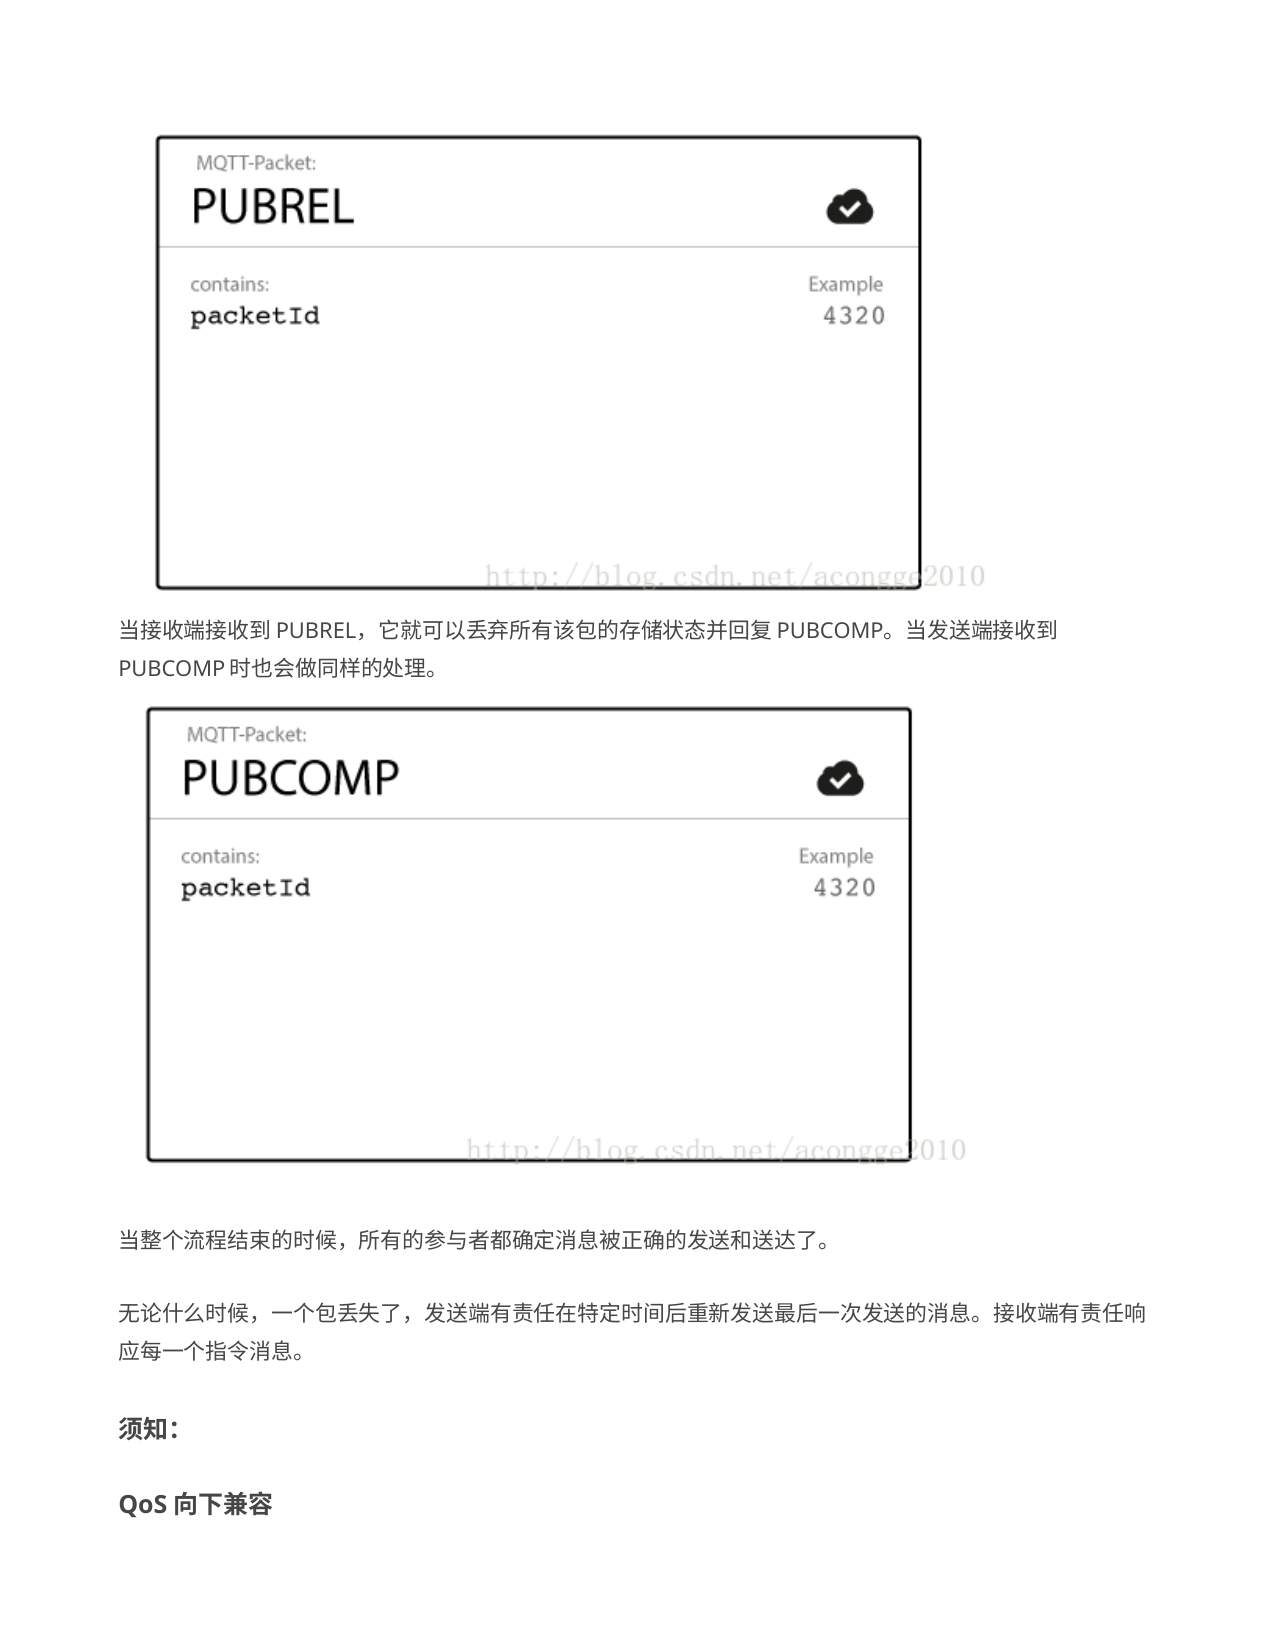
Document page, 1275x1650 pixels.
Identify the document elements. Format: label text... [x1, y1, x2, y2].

picture [118, 118, 1003, 608]
picture [118, 689, 984, 1182]
text 须知： [118, 1408, 1157, 1445]
text 当整个流程结束的时候，所有的参与者都确定消息被正确的发送和送达了。 [118, 1223, 1157, 1254]
text 无论什么时候，一个包丢失了，发送端有责任在特定时间后重新发送最后一次发送的消息。接收端有责任响应每一个指令消息。 [118, 1296, 1157, 1366]
text QoS 向下兼容 [118, 1483, 1157, 1520]
text 当接收端接收到PUBREL，它就可以丢弃所有该包的存储状态并回复PUBCOMP。当发送端接收到PUBCOMP时也会做同样的处理。 [118, 613, 1157, 683]
